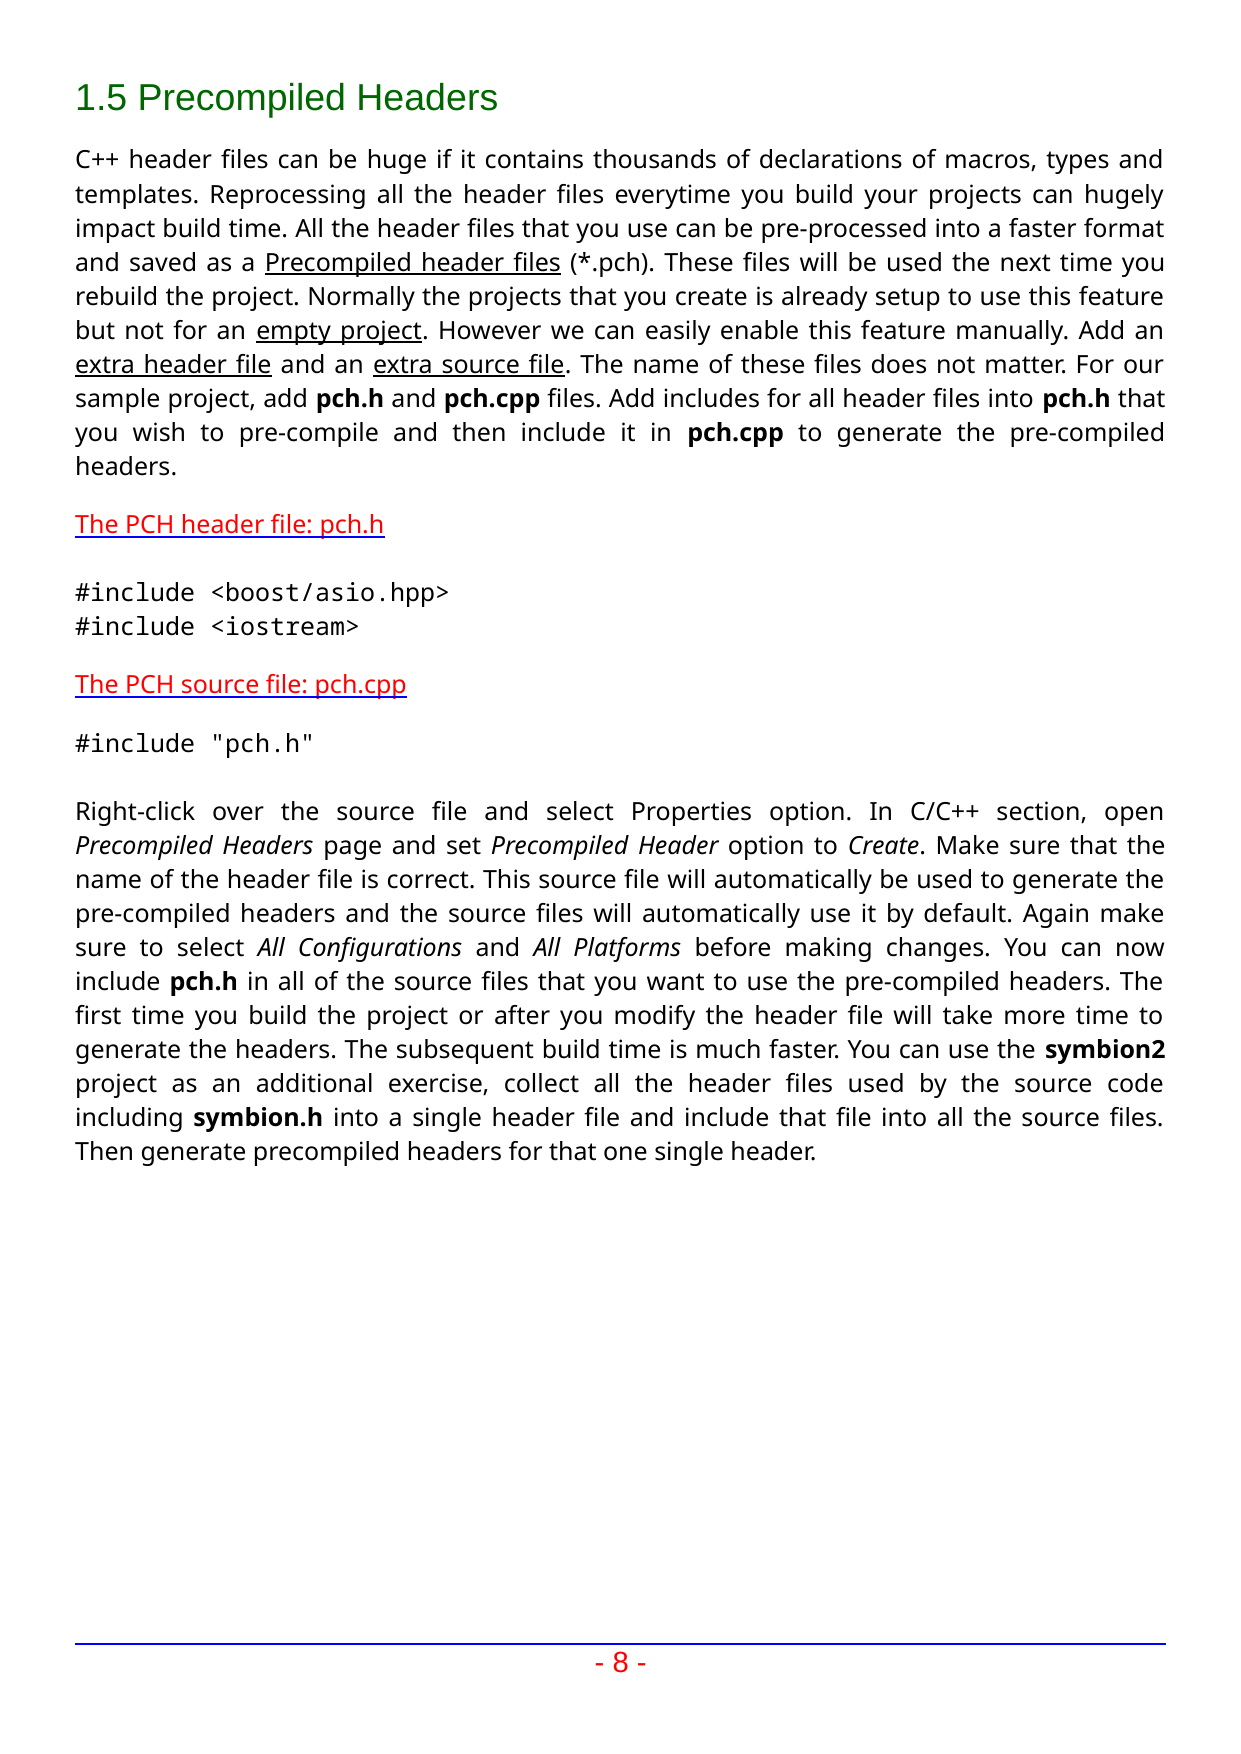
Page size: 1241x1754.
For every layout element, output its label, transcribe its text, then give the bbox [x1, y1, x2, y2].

text The PCH header file: pch.h [75, 507, 1166, 541]
text 1.5 Precompiled Headers [75, 75, 1166, 118]
text C++ header files can be huge if it contains thousands of declarations of macros, types and templates. Reprocessing all the header files everytime you build your projects can hugely impact build time. All the header files that you use can be pre-processed into a faster format and saved as a Precompiled header files (*.pch). These files will be used the next time you rebuild the project. Normally the projects that you create is already setup to use this feature but not for an empty project. However we can easily enable this feature manually. Add an extra header file and an extra source file. The name of these files does not matter. For our sample project, add pch.h and pch.cpp files. Add includes for all header files into pch.h that you wish to pre-compile and then include it in pch.cpp to generate the pre-compiled headers. [75, 142, 1166, 483]
text #include <boost/asio.hpp> #include <iostream> [75, 575, 1166, 643]
text Right-click over the source file and select Properties option. In C/C++ section, open Precompiled Headers page and set Precompiled Header option to Create. Make sure that the name of the header file is correct. This source file will automatically be used to generate the pre-compiled headers and the source files will automatically use it by default. Again make sure to select All Configurations and All Platforms before making changes. You can now include pch.h in all of the source files that you want to use the pre-compiled headers. The first time you build the project or after you modify the header file will take more time to generate the headers. The subsequent build time is much faster. You can use the symbion2 project as an additional exercise, collect all the header files used by the source code including symbion.h into a single header file and include that file into all the source files. Then generate precompiled headers for that one single header. [75, 793, 1166, 1168]
text The PCH source file: pch.cpp [75, 667, 1166, 701]
text #include "pch.h" [75, 725, 1166, 759]
